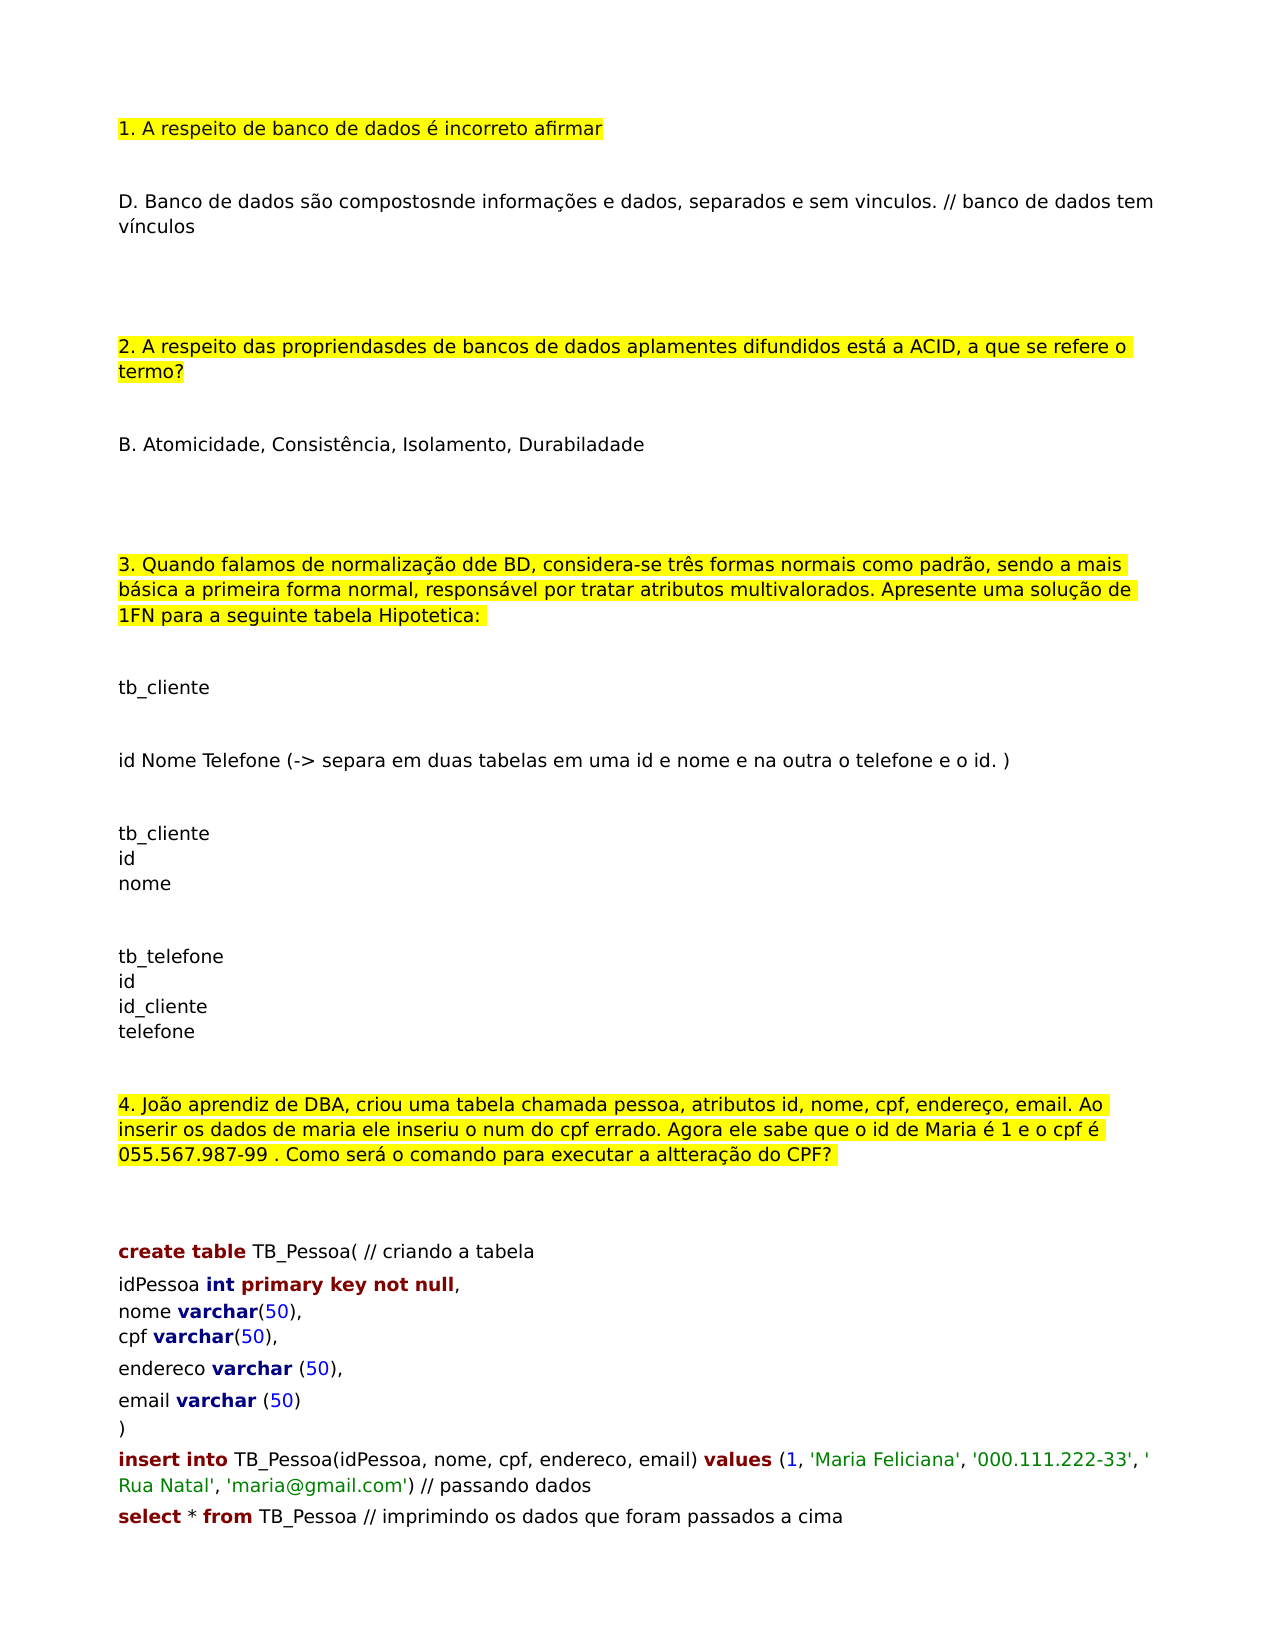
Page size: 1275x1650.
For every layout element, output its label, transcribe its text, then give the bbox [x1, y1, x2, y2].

text nome [118, 873, 1157, 895]
text id Nome Telefone (-> separa em duas tabelas em uma id e nome e na outra o telefone e o id. ) [118, 750, 1157, 772]
text 1. A respeito de banco de dados é incorreto afirmar [118, 118, 1157, 140]
text tb_telefone [118, 946, 1157, 967]
text insert into TB_Pessoa(idPessoa, nome, cpf, endereco, email) values (1, 'Maria Feliciana', '000.111.222-33', 'Rua Natal', 'maria@gmail.com') // passando dados [118, 1443, 1157, 1497]
text id_cliente [118, 996, 1157, 1018]
text 3. Quando falamos de normalização dde BD, considera-se três formas normais como padrão, sendo a mais básica a primeira forma normal, responsável por tratar atributos multivalorados. Apresente uma solução de 1FN para a seguinte tabela Hipotetica: [118, 554, 1157, 626]
text ) [118, 1418, 1157, 1439]
text id [118, 848, 1157, 870]
text D. Banco de dados são compostosnde informações e dados, separados e sem vinculos. // banco de dados tem vínculos [118, 191, 1157, 238]
text B. Atomicidade, Consistência, Isolamento, Durabiladade [118, 434, 1157, 456]
text endereco varchar (50), [118, 1352, 1157, 1380]
text telefone [118, 1021, 1157, 1043]
text nome varchar(50), [118, 1301, 1157, 1323]
text 4. João aprendiz de DBA, criou uma tabela chamada pessoa, atributos id, nome, cpf, endereço, email. Ao inserir os dados de maria ele inseriu o num do cpf errado. Agora ele sabe que o id de Maria é 1 e o cpf é 055.567.987-99 . Como será o comando para executar a altteração do CPF? [118, 1094, 1157, 1166]
text 2. A respeito das propriendasdes de bancos de dados aplamentes difundidos está a ACID, a que se refere o termo? [118, 336, 1157, 383]
text tb_cliente [118, 823, 1157, 844]
text idPessoa int primary key not null, [118, 1268, 1157, 1297]
text id [118, 971, 1157, 993]
text email varchar (50) [118, 1384, 1157, 1413]
text create table TB_Pessoa( // criando a tabela [118, 1235, 1157, 1264]
text tb_cliente [118, 677, 1157, 699]
text select * from TB_Pessoa // imprimindo os dados que foram passados a cima [118, 1500, 1157, 1528]
text cpf varchar(50), [118, 1326, 1157, 1348]
